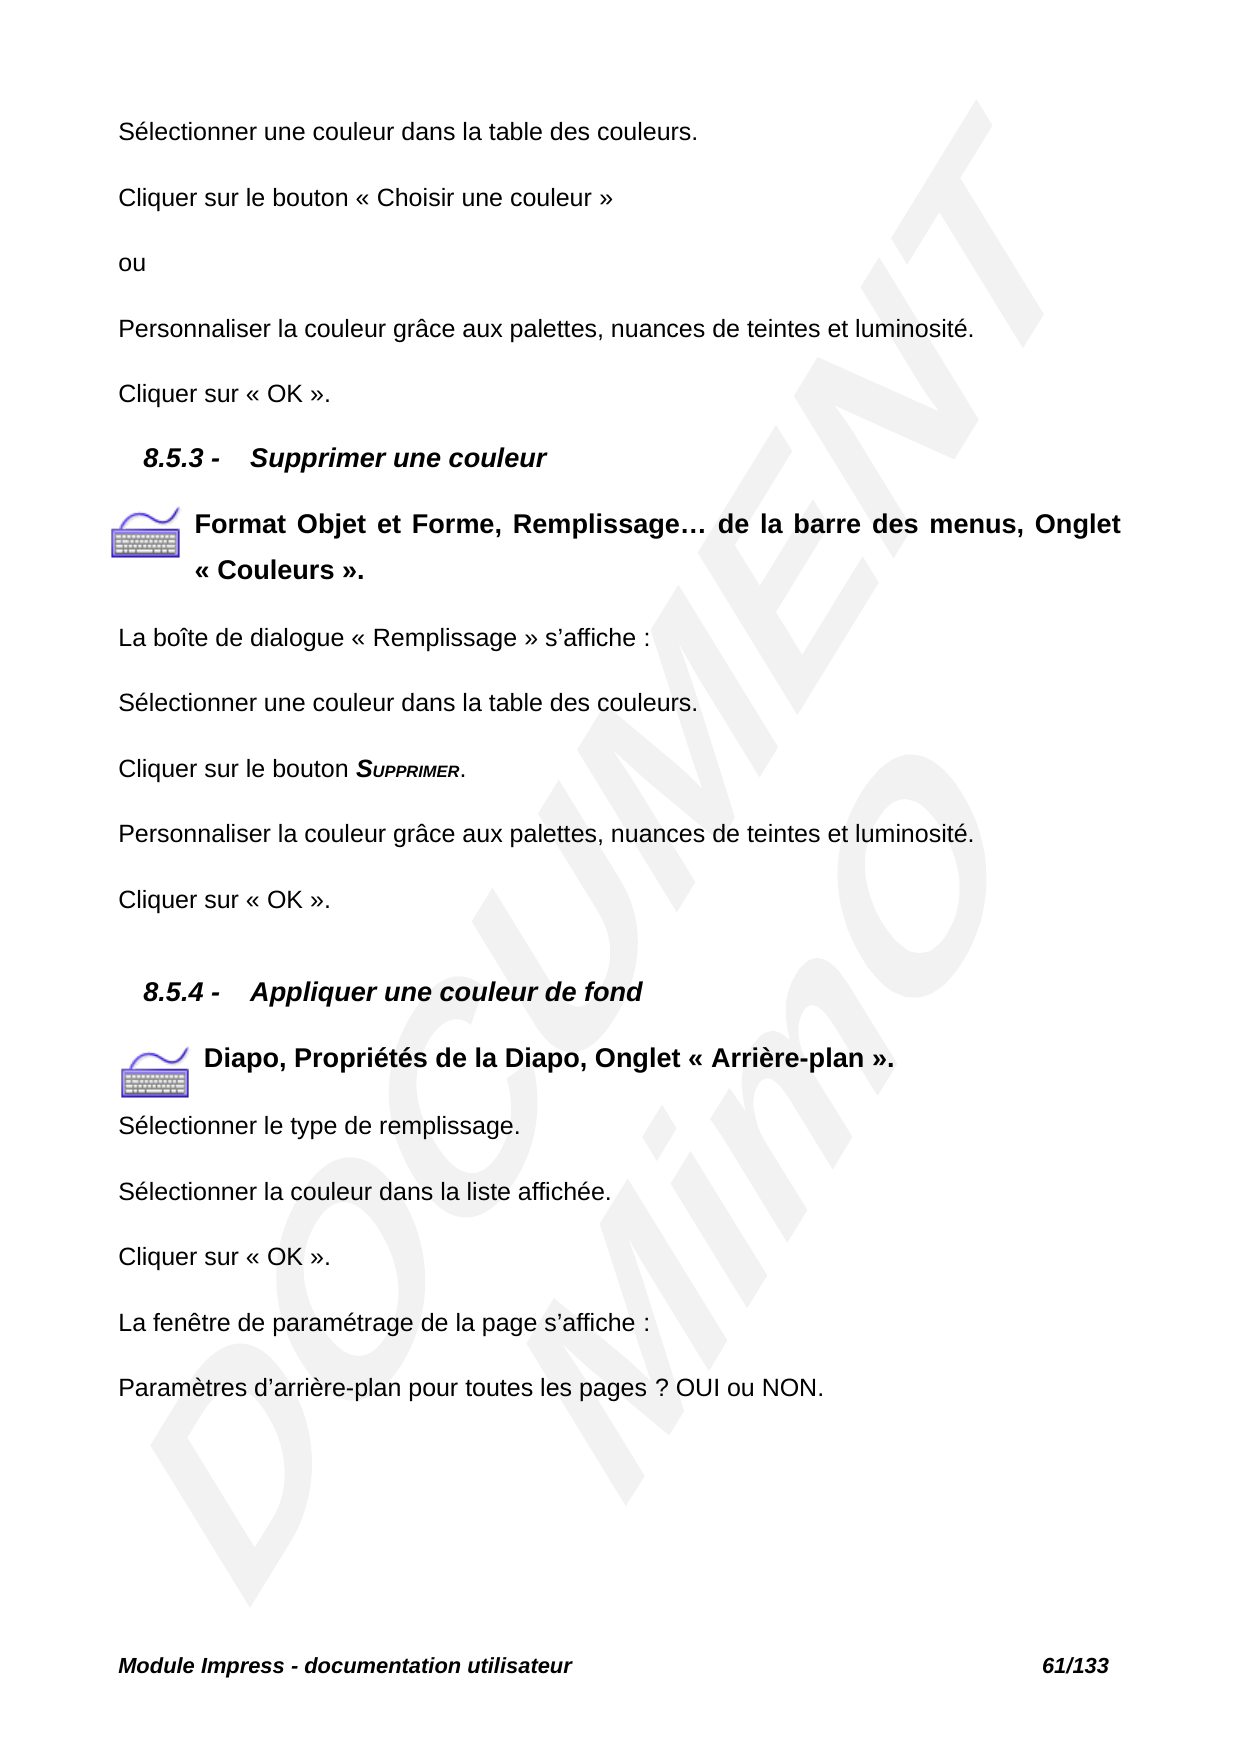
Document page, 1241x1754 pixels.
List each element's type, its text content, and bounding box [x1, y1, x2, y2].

text La fenêtre de paramétrage de la page s’affiche : [118, 1308, 1122, 1336]
text Paramètres d’arrière-plan pour toutes les pages ? OUI ou NON. [118, 1374, 1122, 1402]
text Diapo, Propriétés de la Diapo, Onglet « Arrière-plan ». [192, 1043, 1122, 1073]
text La boîte de dialogue « Remplissage » s’affiche : [118, 624, 1122, 652]
text Sélectionner une couleur dans la table des couleurs. [118, 689, 1122, 717]
subtitle Supprimer une couleur [143, 443, 1122, 473]
text Sélectionner le type de remplissage. [118, 1112, 1122, 1140]
text Personnaliser la couleur grâce aux palettes, nuances de teintes et luminosité. [118, 314, 1122, 342]
subtitle Appliquer une couleur de fond [143, 976, 1122, 1007]
picture [117, 1036, 192, 1112]
text Cliquer sur « OK ». [118, 886, 1122, 914]
picture [107, 496, 183, 572]
text Cliquer sur le bouton « Choisir une couleur » [118, 183, 1122, 211]
text Sélectionner une couleur dans la table des couleurs. [118, 118, 1122, 146]
text Cliquer sur le bouton Supprimer. [118, 755, 1122, 783]
text Cliquer sur « OK ». [118, 380, 1122, 408]
text Personnaliser la couleur grâce aux palettes, nuances de teintes et luminosité. [118, 820, 1122, 848]
text Format Objet et Forme, Remplissage… de la barre des menus, Onglet « Couleurs ». [118, 509, 1122, 585]
text ou [118, 249, 1122, 277]
text Cliquer sur « OK ». [118, 1243, 1122, 1271]
text Sélectionner la couleur dans la liste affichée. [118, 1177, 1122, 1205]
